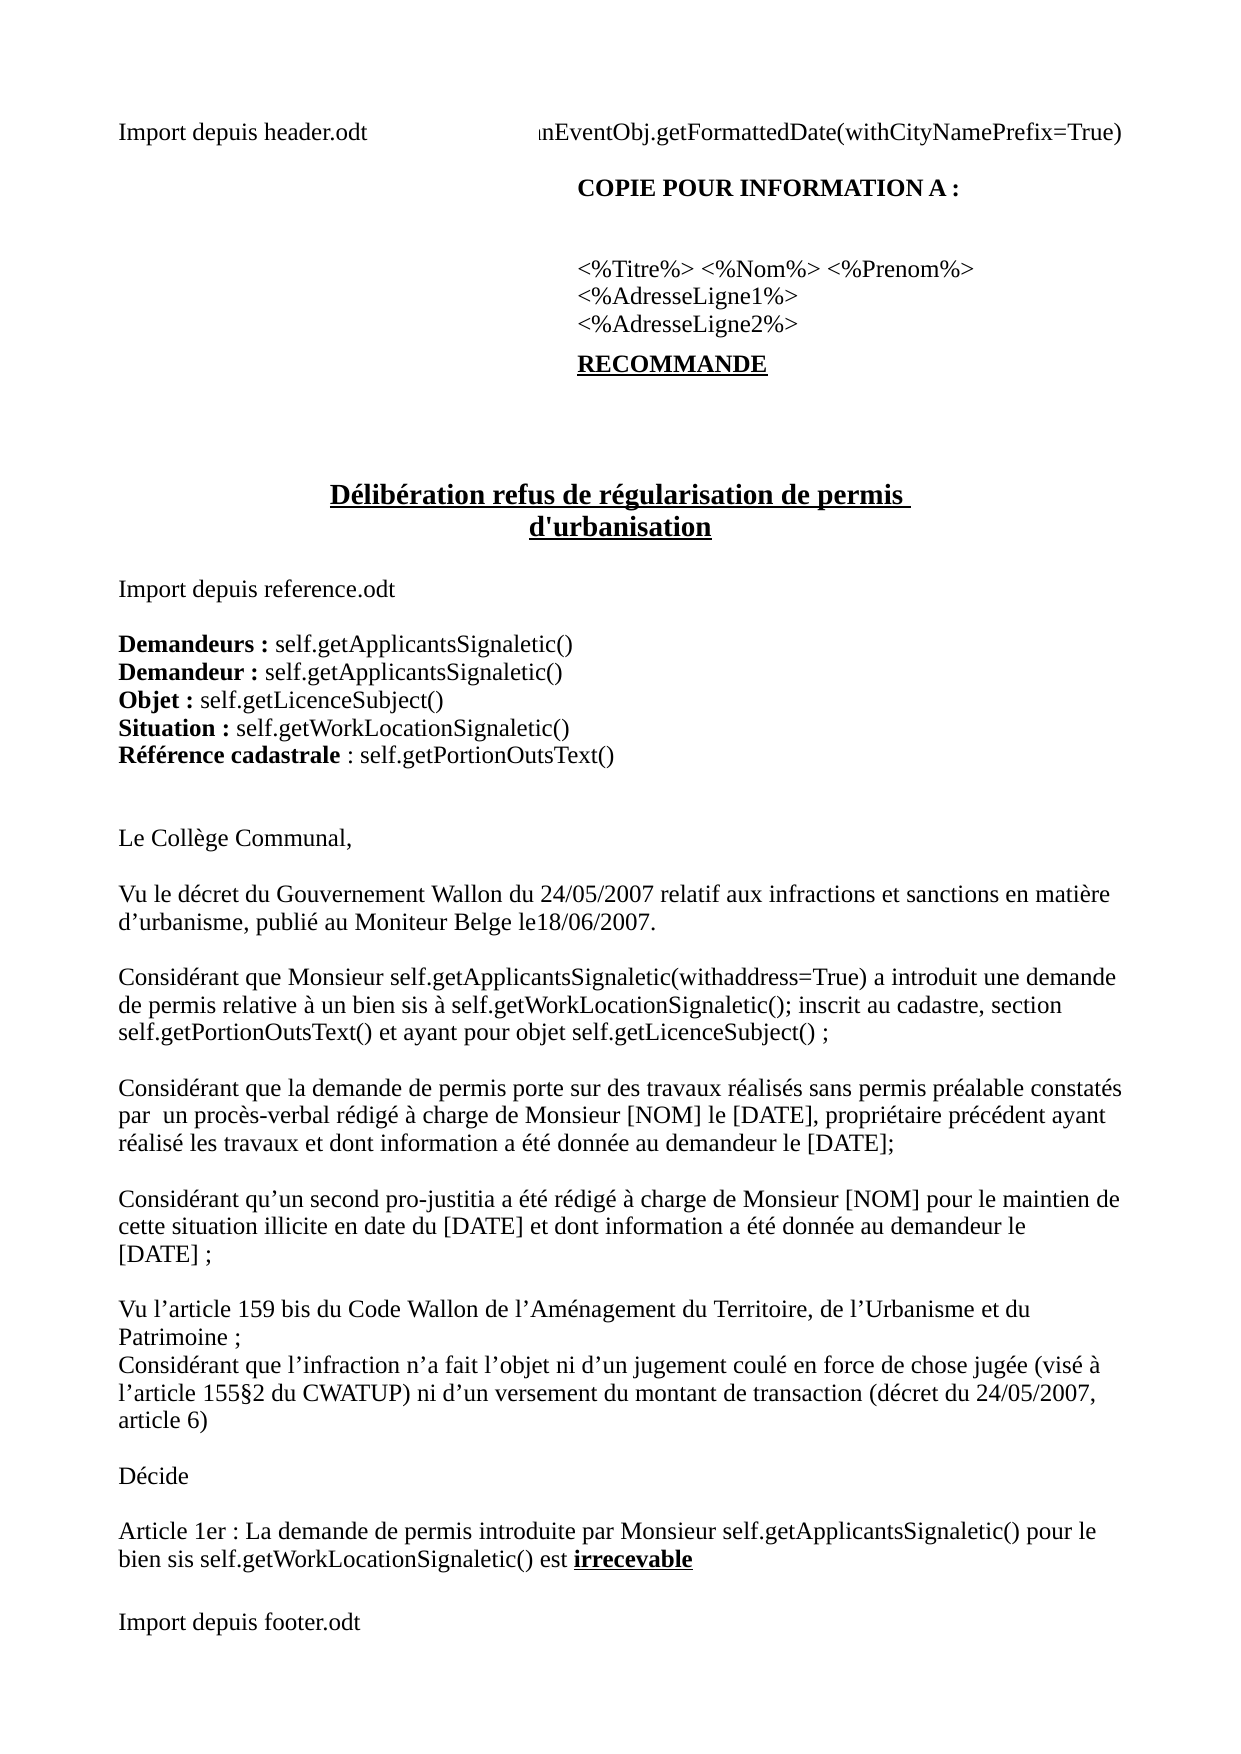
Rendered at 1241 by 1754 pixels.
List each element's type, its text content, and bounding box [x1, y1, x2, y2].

text Vu l’article 159 bis du Code Wallon de l’Aménagement du Territoire, de l’Urbanisme et du Patrimoine ; [118, 1296, 1122, 1351]
text Import depuis reference.odt [118, 575, 1122, 603]
text Le Collège Communal, [118, 824, 1122, 852]
text Considérant que la demande de permis porte sur des travaux réalisés sans permis préalable constatés par un procès-verbal rédigé à charge de Monsieur [NOM] le [DATE], propriétaire précédent ayant réalisé les travaux et dont information a été donnée au demandeur le [DATE]; [118, 1074, 1122, 1157]
text Article 1er : La demande de permis introduite par Monsieur self.getApplicantsSignaletic() pour le bien sis self.getWorkLocationSignaletic() est irrecevable [118, 1517, 1122, 1573]
text Situation : self.getWorkLocationSignaletic() [118, 714, 1122, 741]
text RECOMMANDE [577, 350, 1061, 378]
text Import depuis header.odt [118, 118, 539, 146]
text Référence cadastrale : self.getPortionOutsText() [118, 741, 1122, 769]
title Délibération refus de régularisation de permis [118, 478, 1122, 511]
text Vu le décret du Gouvernement Wallon du 24/05/2007 relatif aux infractions et sanctions en matière d’urbanisme, publié au Moniteur Belge le18/06/2007. [118, 880, 1122, 935]
text Considérant que Monsieur self.getApplicantsSignaletic(withaddress=True) a introduit une demande de permis relative à un bien sis à self.getWorkLocationSignaletic(); inscrit au cadastre, section self.getPortionOutsText() et ayant pour objet self.getLicenceSubject() ; [118, 963, 1122, 1046]
text urbanEventObj.getFormattedDate(withCityNamePrefix=True) [118, 118, 1122, 427]
text Considérant que l’infraction n’a fait l’objet ni d’un jugement coulé en force de chose jugée (visé à l’article 155§2 du CWATUP) ni d’un versement du montant de transaction (décret du 24/05/2007, article 6) [118, 1351, 1122, 1434]
text Demandeur : self.getApplicantsSignaletic() [118, 658, 1122, 686]
text Considérant qu’un second pro-justitia a été rédigé à charge de Monsieur [NOM] pour le maintien de cette situation illicite en date du [DATE] et dont information a été donnée au demandeur le [DATE] ; [118, 1185, 1122, 1268]
title d'urbanisation [118, 511, 1122, 543]
text COPIE POUR INFORMATION A : [577, 174, 1061, 202]
text Objet : self.getLicenceSubject() [118, 686, 1122, 714]
text Décide [118, 1462, 1122, 1489]
text <%Titre%> <%Nom%> <%Prenom%> <%AdresseLigne1%> <%AdresseLigne2%> [577, 255, 1061, 338]
text Demandeurs : self.getApplicantsSignaletic() [118, 631, 1122, 658]
